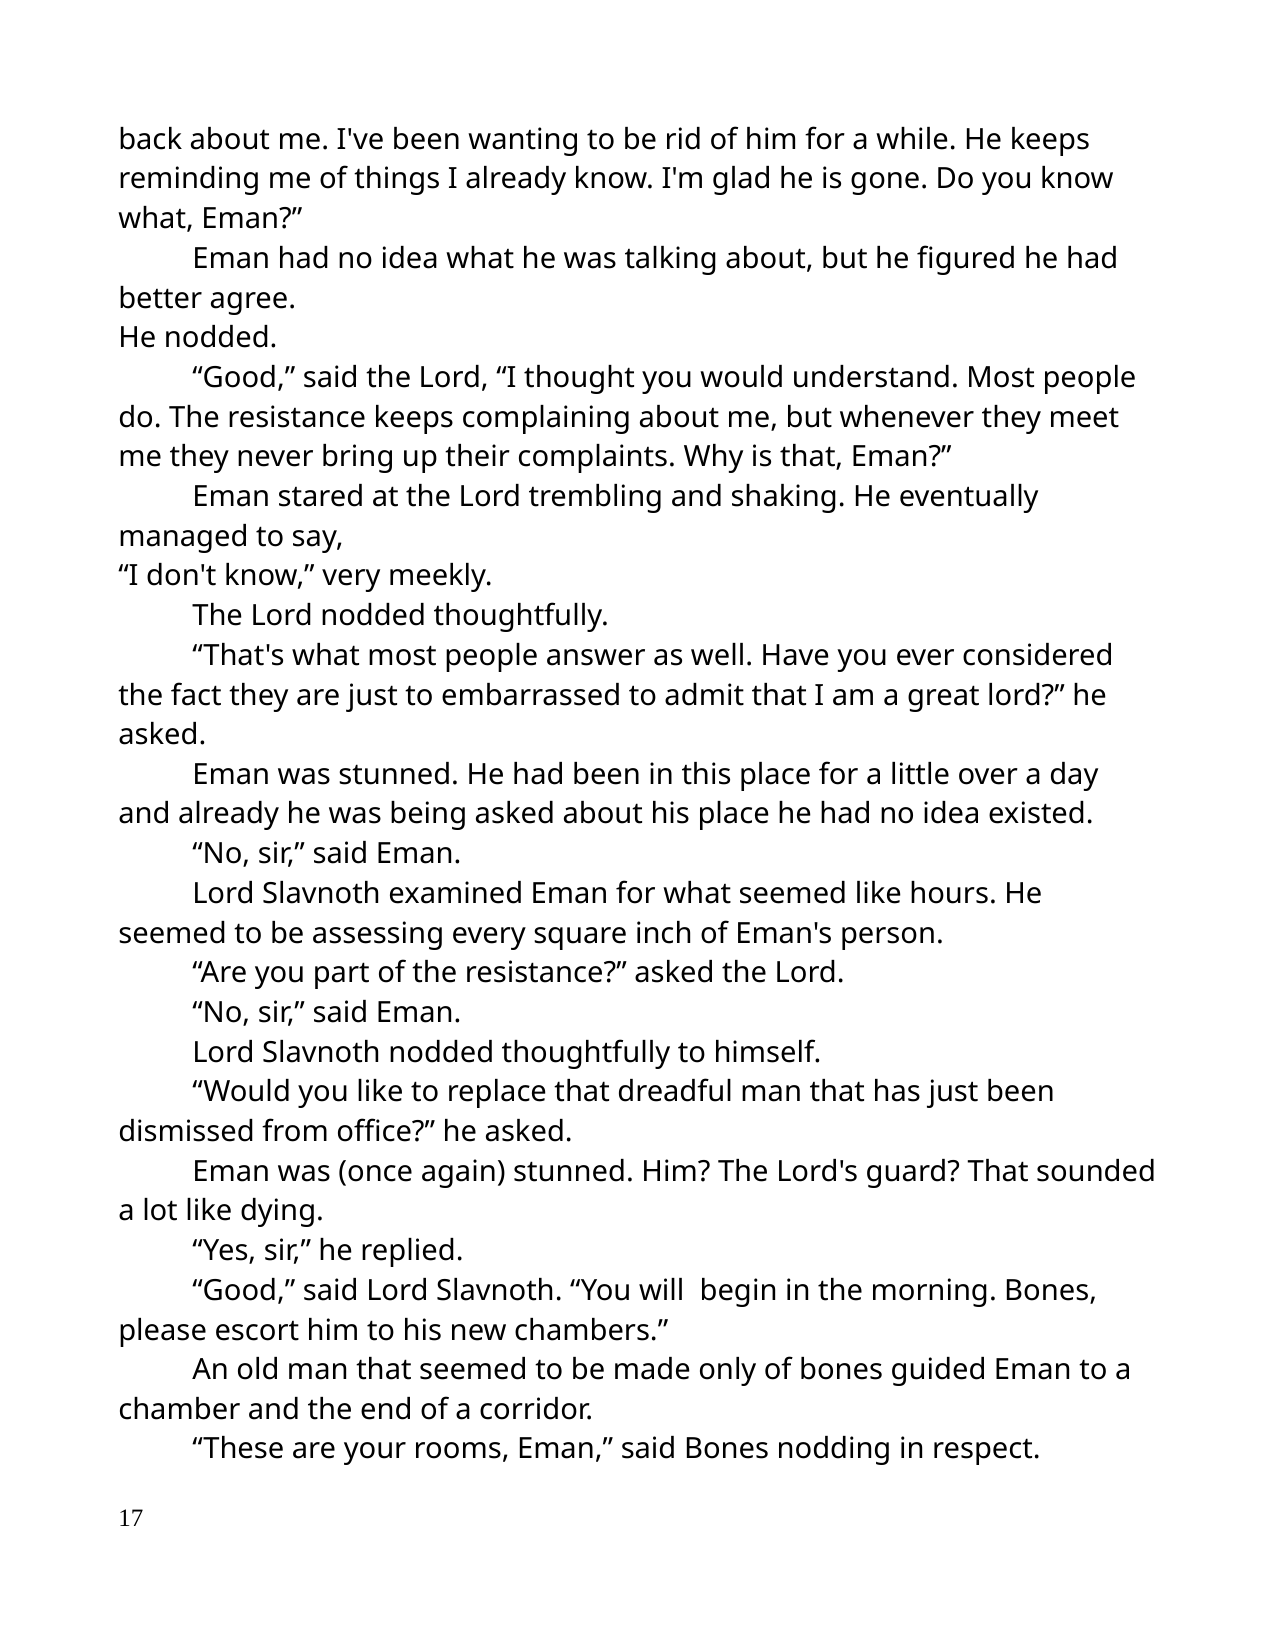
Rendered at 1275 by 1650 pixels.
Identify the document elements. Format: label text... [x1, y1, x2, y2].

text Lord Slavnoth examined Eman for what seemed like hours. He seemed to be assessing every square inch of Eman's person. [118, 872, 1157, 952]
text back about me. I've been wanting to be rid of him for a while. He keeps reminding me of things I already know. I'm glad he is gone. Do you know what, Eman?” [118, 118, 1157, 237]
text Eman had no idea what he was talking about, but he figured he had better agree. [118, 237, 1157, 317]
text “Good,” said the Lord, “I thought you would understand. Most people do. The resistance keeps complaining about me, but whenever they meet me they never bring up their complaints. Why is that, Eman?” [118, 356, 1157, 475]
text “That's what most people answer as well. Have you ever considered the fact they are just to embarrassed to admit that I am a great lord?” he asked. [118, 634, 1157, 753]
text “These are your rooms, Eman,” said Bones nodding in respect. [118, 1428, 1157, 1467]
text He nodded. [118, 317, 1157, 356]
text “Are you part of the resistance?” asked the Lord. [118, 952, 1157, 991]
text Eman was stunned. He had been in this place for a little over a day and already he was being asked about his place he had no idea existed. [118, 753, 1157, 832]
text “Yes, sir,” he replied. [118, 1229, 1157, 1269]
text “No, sir,” said Eman. [118, 832, 1157, 872]
text Lord Slavnoth nodded thoughtfully to himself. [118, 1031, 1157, 1071]
text Eman was (once again) stunned. Him? The Lord's guard? That sounded a lot like dying. [118, 1150, 1157, 1229]
text “Would you like to replace that dreadful man that has just been dismissed from office?” he asked. [118, 1071, 1157, 1150]
text The Lord nodded thoughtfully. [118, 594, 1157, 634]
text “No, sir,” said Eman. [118, 991, 1157, 1031]
text Eman stared at the Lord trembling and shaking. He eventually managed to say, [118, 475, 1157, 555]
text “Good,” said Lord Slavnoth. “You will begin in the morning. Bones, please escort him to his new chambers.” [118, 1269, 1157, 1348]
text “I don't know,” very meekly. [118, 555, 1157, 594]
text An old man that seemed to be made only of bones guided Eman to a chamber and the end of a corridor. [118, 1348, 1157, 1428]
